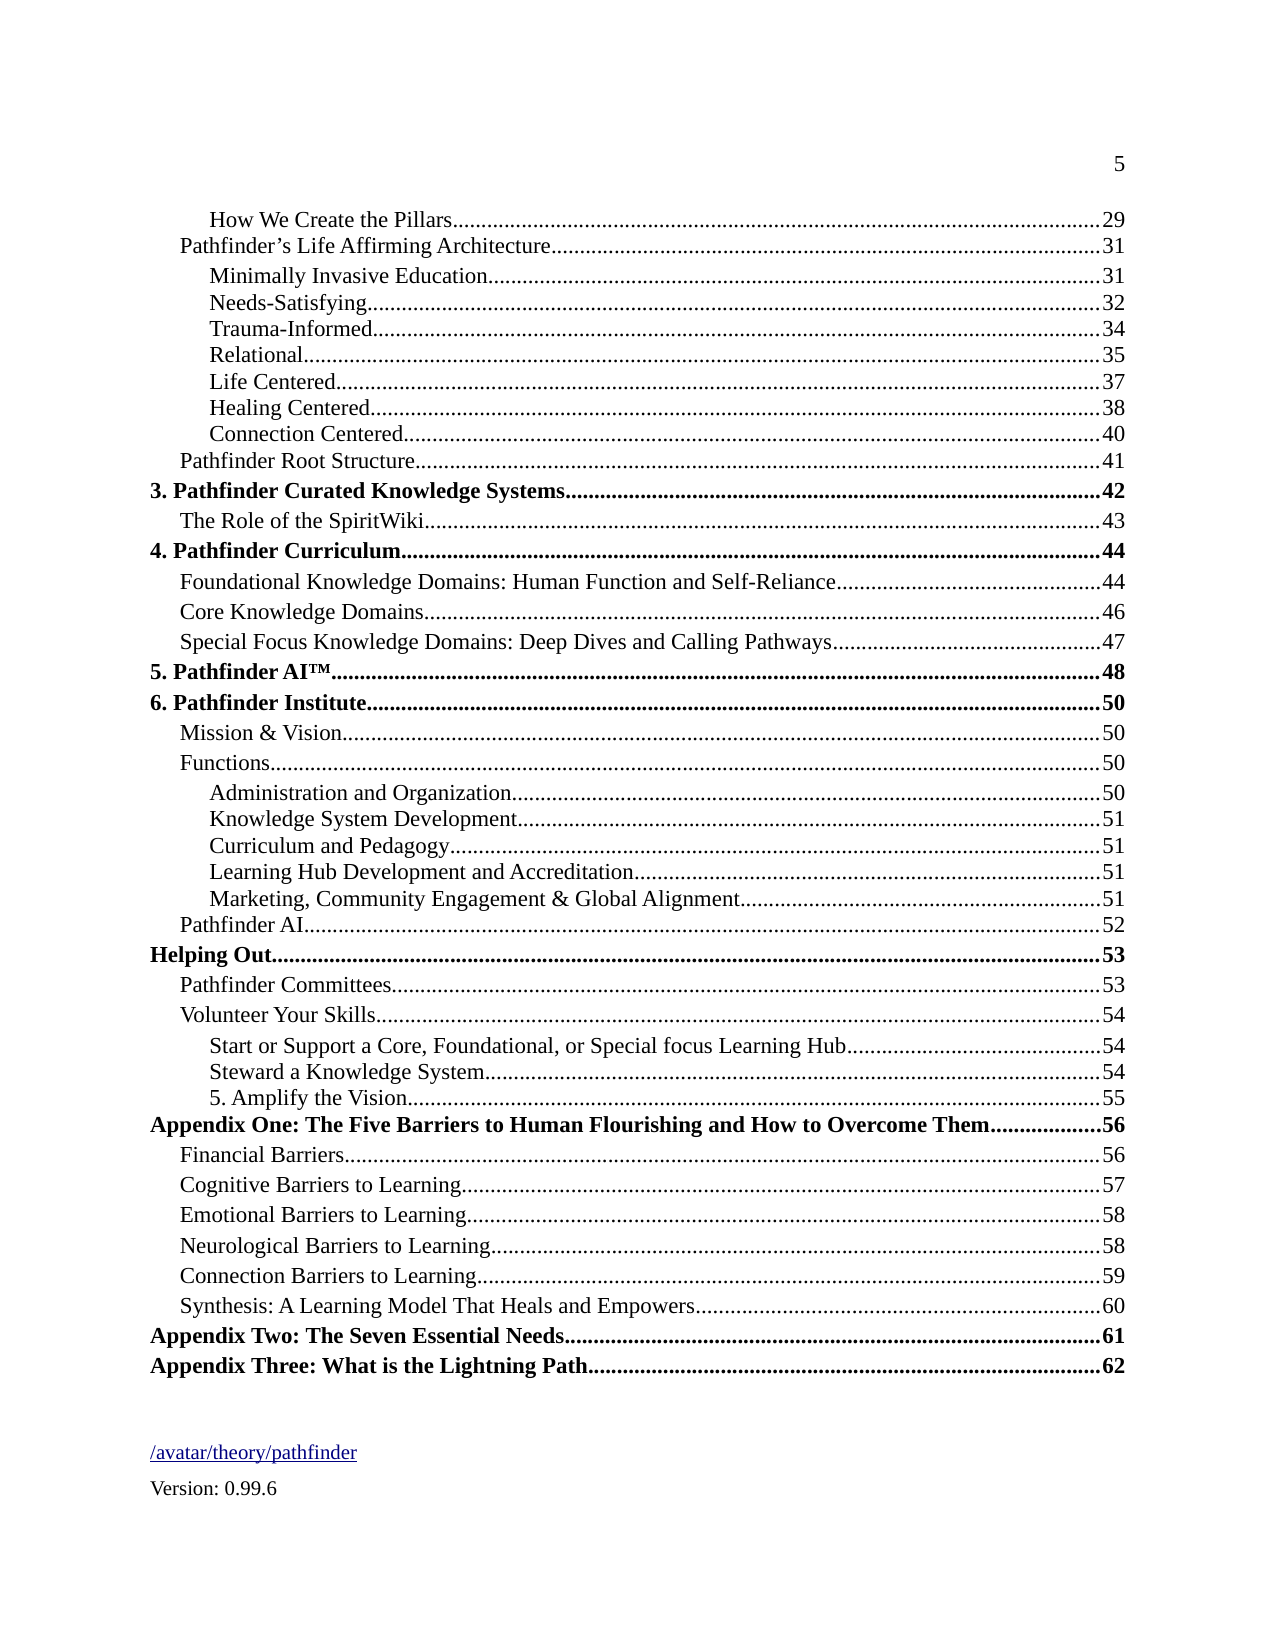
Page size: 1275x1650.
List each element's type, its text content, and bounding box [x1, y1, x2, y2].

text 5. Amplify the Vision 55 [209, 1084, 1125, 1111]
text Neurological Barriers to Learning 58 [179, 1232, 1125, 1258]
text Pathfinder AI 52 [179, 911, 1125, 937]
text Pathfinder’s Life Affirming Architecture 31 [179, 232, 1125, 258]
text Knowledge System Development 51 [209, 806, 1125, 832]
text Connection Centered 40 [209, 421, 1125, 447]
text Life Centered 37 [209, 368, 1125, 394]
text Administration and Organization 50 [209, 779, 1125, 806]
text Connection Barriers to Learning 59 [179, 1262, 1125, 1288]
text Pathfinder Committees 53 [179, 971, 1125, 998]
text Foundational Knowledge Domains: Human Function and Self-Reliance 44 [179, 568, 1125, 594]
text Needs-Satisfying 32 [209, 289, 1125, 315]
text Core Knowledge Domains 46 [179, 598, 1125, 624]
text How We Create the Pillars 29 [209, 206, 1125, 232]
text 6. Pathfinder Institute 50 [150, 688, 1125, 715]
text Cognitive Barriers to Learning 57 [179, 1171, 1125, 1198]
text 3. Pathfinder Curated Knowledge Systems 42 [150, 477, 1125, 503]
text Start or Support a Core, Foundational, or Special focus Learning Hub 54 [209, 1032, 1125, 1058]
text Financial Barriers 56 [179, 1141, 1125, 1167]
text Volunteer Your Skills 54 [179, 1002, 1125, 1028]
text Mission & Vision 50 [179, 719, 1125, 745]
text The Role of the SpiritWiki 43 [179, 507, 1125, 534]
text Curriculum and Pedagogy 51 [209, 832, 1125, 858]
text Appendix One: The Five Barriers to Human Flourishing and How to Overcome Them 56 [150, 1111, 1125, 1137]
text Trauma-Informed 34 [209, 315, 1125, 341]
text Appendix Three: What is the Lightning Path 62 [150, 1352, 1125, 1379]
text Healing Centered 38 [209, 394, 1125, 421]
text Emotional Barriers to Learning 58 [179, 1201, 1125, 1228]
text Pathfinder Root Structure 41 [179, 447, 1125, 473]
text Minimally Invasive Education 31 [209, 262, 1125, 289]
text Appendix Two: The Seven Essential Needs 61 [150, 1322, 1125, 1349]
text 4. Pathfinder Curriculum 44 [150, 537, 1125, 564]
text Relational 35 [209, 341, 1125, 368]
text Learning Hub Development and Accreditation 51 [209, 858, 1125, 884]
text Helping Out 53 [150, 941, 1125, 967]
text 5. Pathfinder AI™ 48 [150, 658, 1125, 685]
text Marketing, Community Engagement & Global Alignment 51 [209, 884, 1125, 911]
text Steward a Knowledge System 54 [209, 1058, 1125, 1084]
text Functions 50 [179, 749, 1125, 775]
text Synthesis: A Learning Model That Heals and Empowers 60 [179, 1292, 1125, 1318]
text Special Focus Knowledge Domains: Deep Dives and Calling Pathways 47 [179, 628, 1125, 654]
